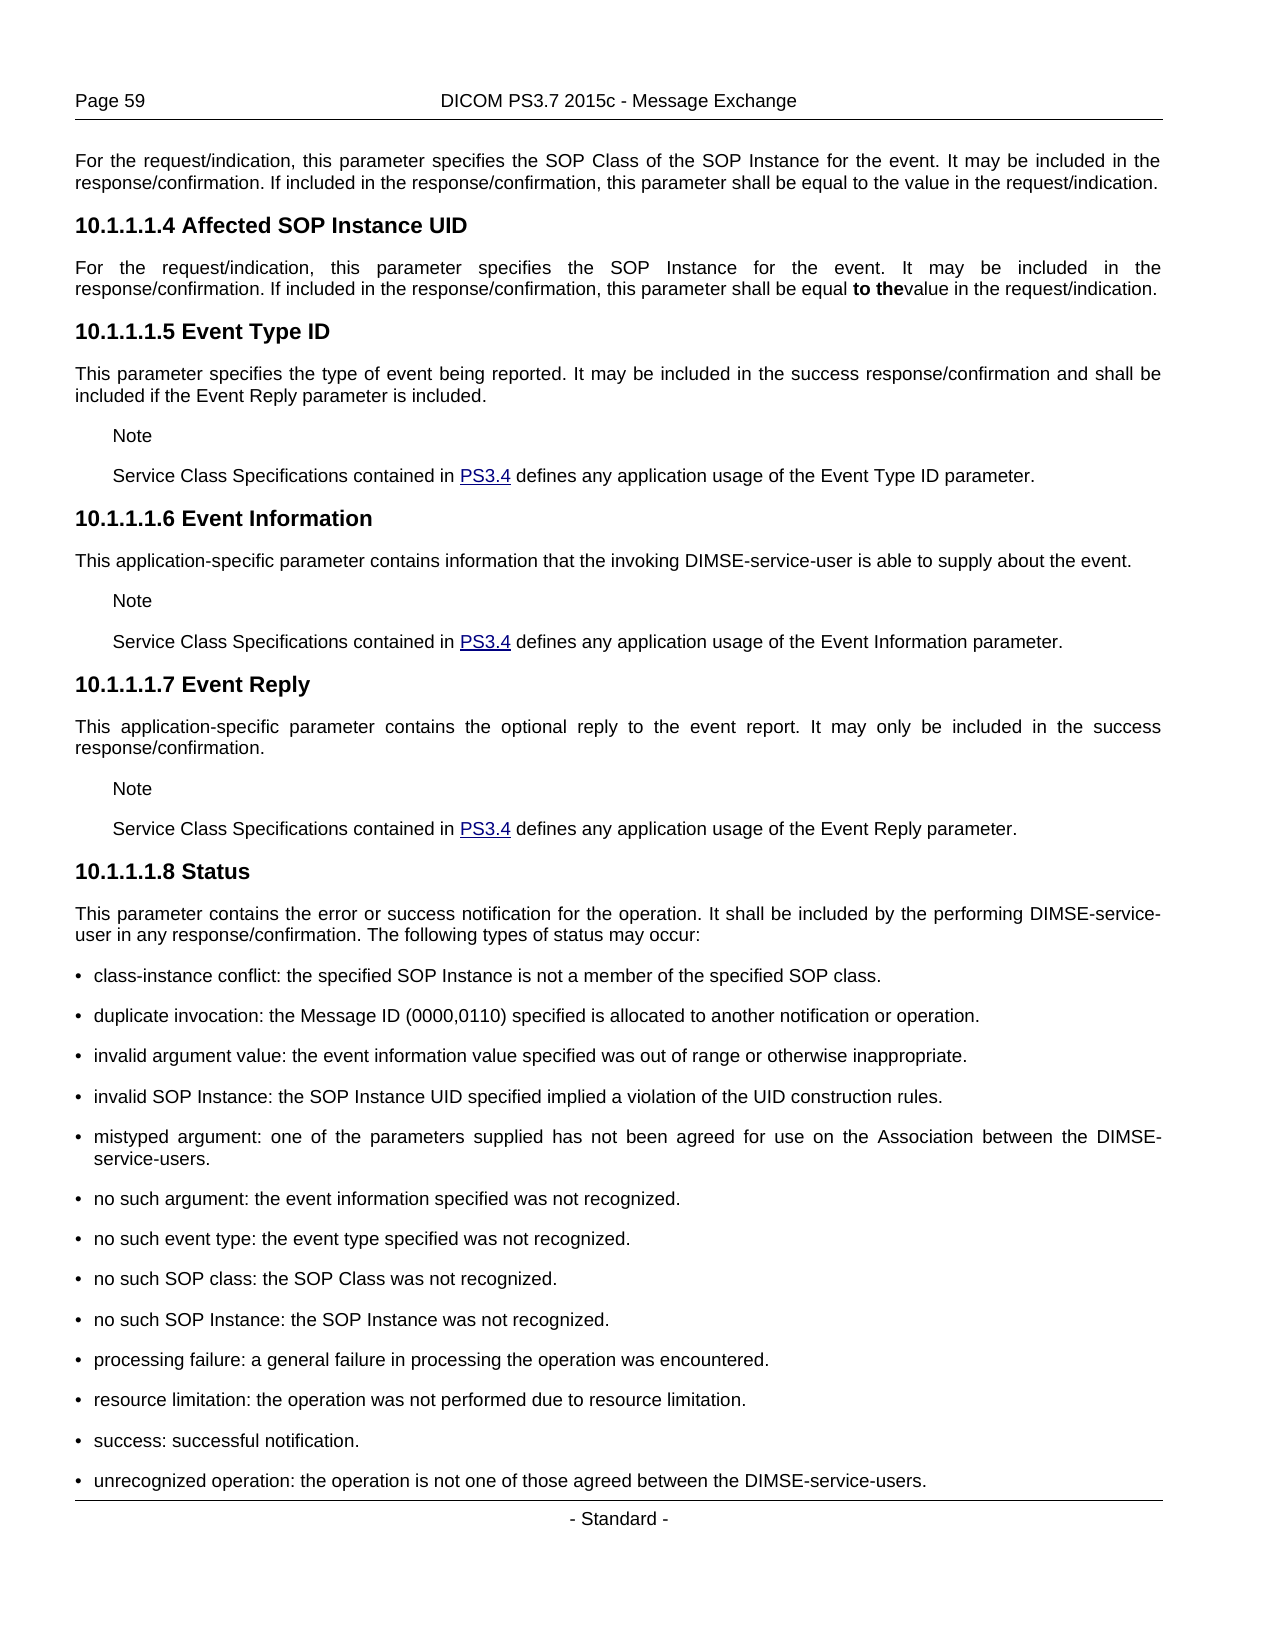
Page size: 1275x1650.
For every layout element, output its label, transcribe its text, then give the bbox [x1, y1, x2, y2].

text 10.1.1.1.8 Status [75, 858, 1162, 884]
text 10.1.1.1.5 Event Type ID [75, 318, 1162, 344]
list no such SOP Instance: the SOP Instance was not recognized. [75, 1308, 1162, 1330]
text For the request/indication, this parameter specifies the SOP Instance for the event. It may be included in the response/confirmation. If included in the response/confirmation, this parameter shall be equal to thevalue in the request/indication. [75, 256, 1162, 299]
text For the request/indication, this parameter specifies the SOP Class of the SOP Instance for the event. It may be included in the response/confirmation. If included in the response/confirmation, this parameter shall be equal to the value in the request/indication. [75, 150, 1162, 193]
text Note [112, 425, 1125, 446]
list unrecognized operation: the operation is not one of those agreed between the DIMSE-service-users. [75, 1470, 1162, 1491]
text This parameter contains the error or success notification for the operation. It shall be included by the performing DIMSE-service-user in any response/confirmation. The following types of status may occur: [75, 903, 1162, 946]
text This application-specific parameter contains the optional reply to the event report. It may only be included in the success response/confirmation. [75, 716, 1162, 759]
list no such event type: the event type specified was not recognized. [75, 1228, 1162, 1249]
list no such SOP class: the SOP Class was not recognized. [75, 1268, 1162, 1290]
list invalid SOP Instance: the SOP Instance UID specified implied a violation of the UID construction rules. [75, 1085, 1162, 1107]
text Service Class Specifications contained in PS3.4 defines any application usage of the Event Type ID parameter. [112, 465, 1125, 487]
text 10.1.1.1.4 Affected SOP Instance UID [75, 212, 1162, 238]
text Service Class Specifications contained in PS3.4 defines any application usage of the Event Reply parameter. [112, 818, 1125, 839]
text Note [112, 777, 1125, 799]
list mistyped argument: one of the parameters supplied has not been agreed for use on the Association between the DIMSE-service-users. [75, 1126, 1162, 1169]
list resource limitation: the operation was not performed due to resource limitation. [75, 1389, 1162, 1411]
list class-instance conflict: the specified SOP Instance is not a member of the specified SOP class. [75, 964, 1162, 986]
list invalid argument value: the event information value specified was out of range or otherwise inappropriate. [75, 1045, 1162, 1067]
list processing failure: a general failure in processing the operation was encountered. [75, 1349, 1162, 1370]
text This parameter specifies the type of event being reported. It may be included in the success response/confirmation and shall be included if the Event Reply parameter is included. [75, 363, 1162, 406]
list success: successful notification. [75, 1429, 1162, 1451]
text This application-specific parameter contains information that the invoking DIMSE-service-user is able to supply about the event. [75, 550, 1162, 572]
list duplicate invocation: the Message ID (0000,0110) specified is allocated to another notification or operation. [75, 1005, 1162, 1026]
list no such argument: the event information specified was not recognized. [75, 1188, 1162, 1209]
text Service Class Specifications contained in PS3.4 defines any application usage of the Event Information parameter. [112, 631, 1125, 652]
text Note [112, 590, 1125, 612]
text 10.1.1.1.7 Event Reply [75, 671, 1162, 697]
text 10.1.1.1.6 Event Information [75, 505, 1162, 531]
